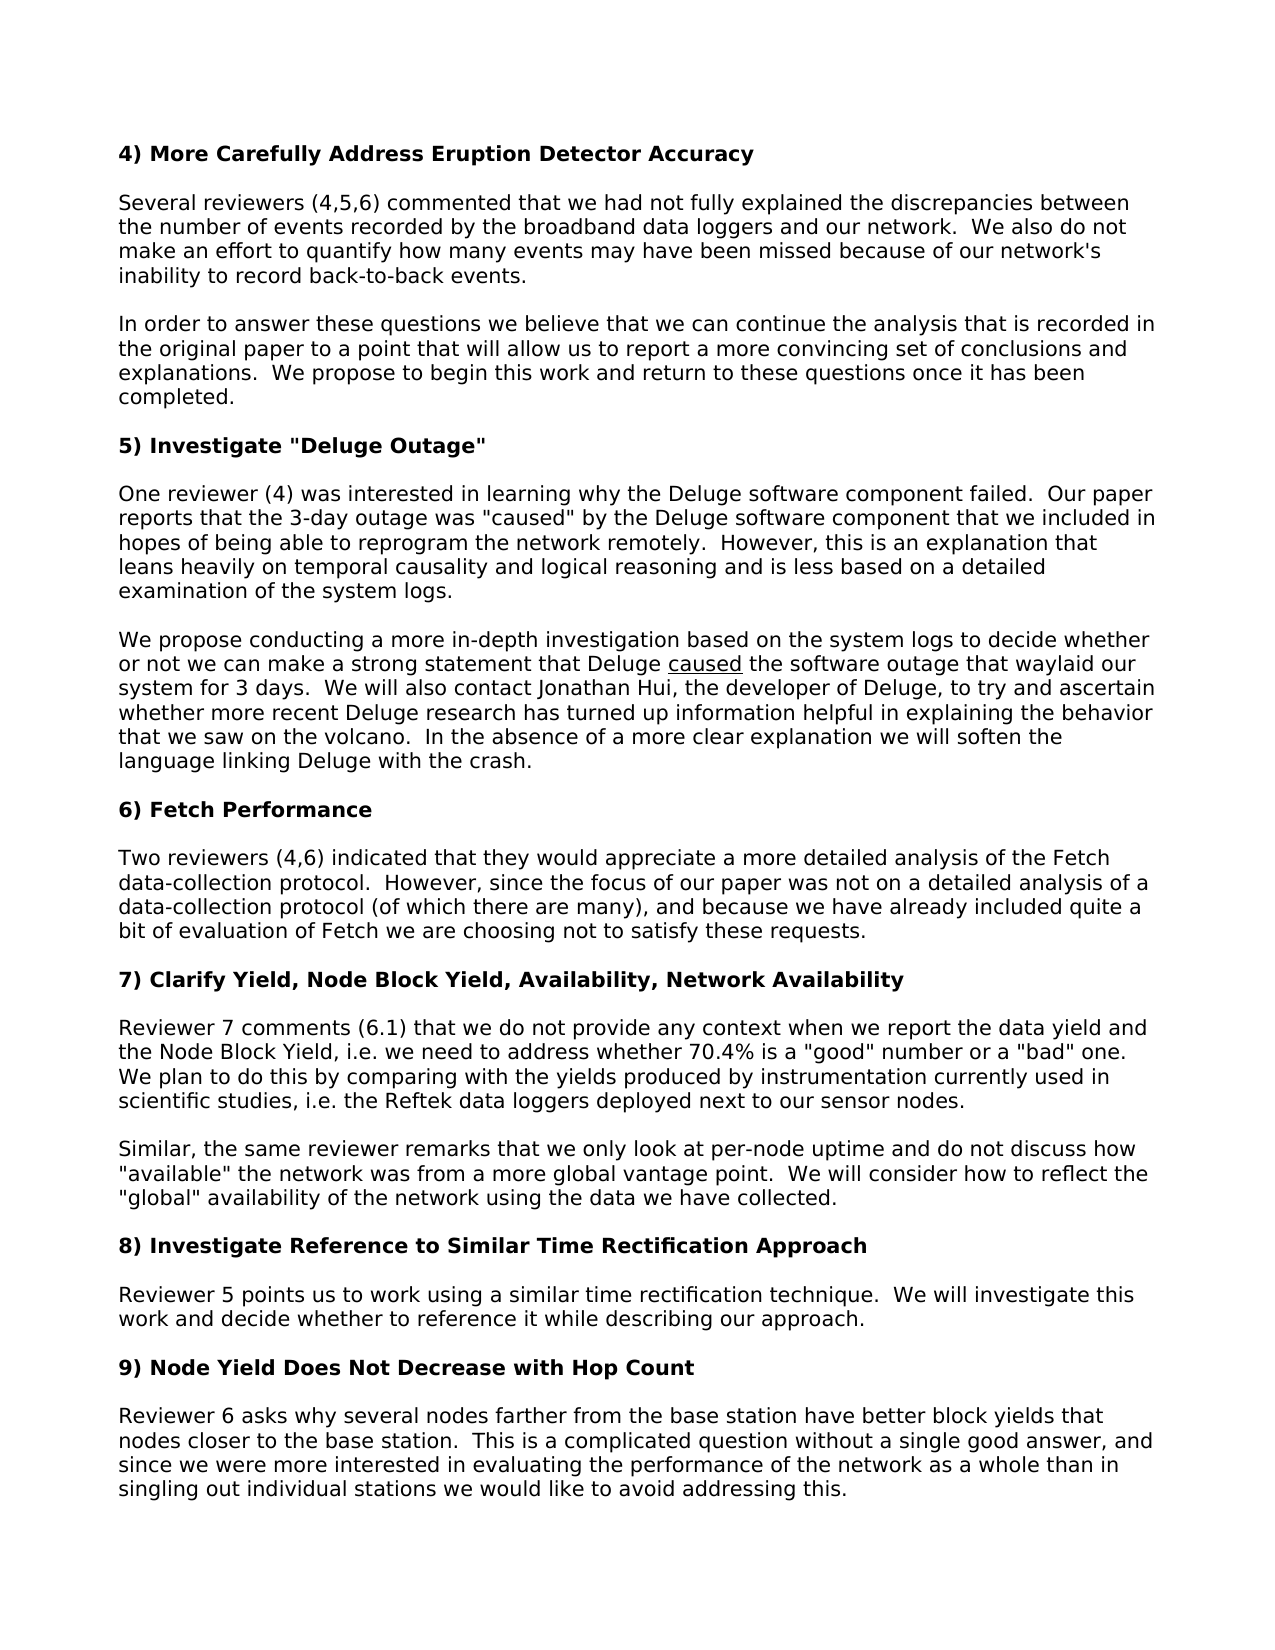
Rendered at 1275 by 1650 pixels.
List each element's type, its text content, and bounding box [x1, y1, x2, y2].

text In order to answer these questions we believe that we can continue the analysis that is recorded in the original paper to a point that will allow us to report a more convincing set of conclusions and explanations. We propose to begin this work and return to these questions once it has been completed. [118, 312, 1157, 409]
text One reviewer (4) was interested in learning why the Deluge software component failed. Our paper reports that the 3-day outage was "caused" by the Deluge software component that we included in hopes of being able to reprogram the network remotely. However, this is an explanation that leans heavily on temporal causality and logical reasoning and is less based on a detailed examination of the system logs. [118, 482, 1157, 603]
text 4) More Carefully Address Eruption Detector Accuracy [118, 142, 1157, 167]
text 5) Investigate "Deluge Outage" [118, 434, 1157, 458]
text Reviewer 6 asks why several nodes farther from the base station have better block yields that nodes closer to the base station. This is a complicated question without a single good answer, and since we were more interested in evaluating the performance of the network as a whole than in singling out individual stations we would like to avoid addressing this. [118, 1404, 1157, 1502]
text Reviewer 5 points us to work using a similar time rectification technique. We will investigate this work and decide whether to reference it while describing our approach. [118, 1283, 1157, 1332]
text Reviewer 7 comments (6.1) that we do not provide any context when we report the data yield and the Node Block Yield, i.e. we need to address whether 70.4% is a "good" number or a "bad" one. We plan to do this by comparing with the yields produced by instrumentation currently used in scientific studies, i.e. the Reftek data loggers deployed next to our sensor nodes. [118, 1016, 1157, 1113]
text We propose conducting a more in-depth investigation based on the system logs to decide whether or not we can make a strong statement that Deluge caused the software outage that waylaid our system for 3 days. We will also contact Jonathan Hui, the developer of Deluge, to try and ascertain whether more recent Deluge research has turned up information helpful in explaining the behavior that we saw on the volcano. In the absence of a more clear explanation we will soften the language linking Deluge with the crash. [118, 628, 1157, 773]
text 6) Fetch Performance [118, 798, 1157, 822]
text Two reviewers (4,6) indicated that they would appreciate a more detailed analysis of the Fetch data-collection protocol. However, since the focus of our paper was not on a detailed analysis of a data-collection protocol (of which there are many), and because we have already included quite a bit of evaluation of Fetch we are choosing not to satisfy these requests. [118, 846, 1157, 943]
text Similar, the same reviewer remarks that we only look at per-node uptime and do not discuss how "available" the network was from a more global vantage point. We will consider how to reflect the "global" availability of the network using the data we have collected. [118, 1137, 1157, 1210]
text 7) Clarify Yield, Node Block Yield, Availability, Network Availability [118, 968, 1157, 992]
text 8) Investigate Reference to Similar Time Rectification Approach [118, 1234, 1157, 1259]
text Several reviewers (4,5,6) commented that we had not fully explained the discrepancies between the number of events recorded by the broadband data loggers and our network. We also do not make an effort to quantify how many events may have been missed because of our network's inability to record back-to-back events. [118, 191, 1157, 288]
text 9) Node Yield Does Not Decrease with Hop Count [118, 1356, 1157, 1380]
